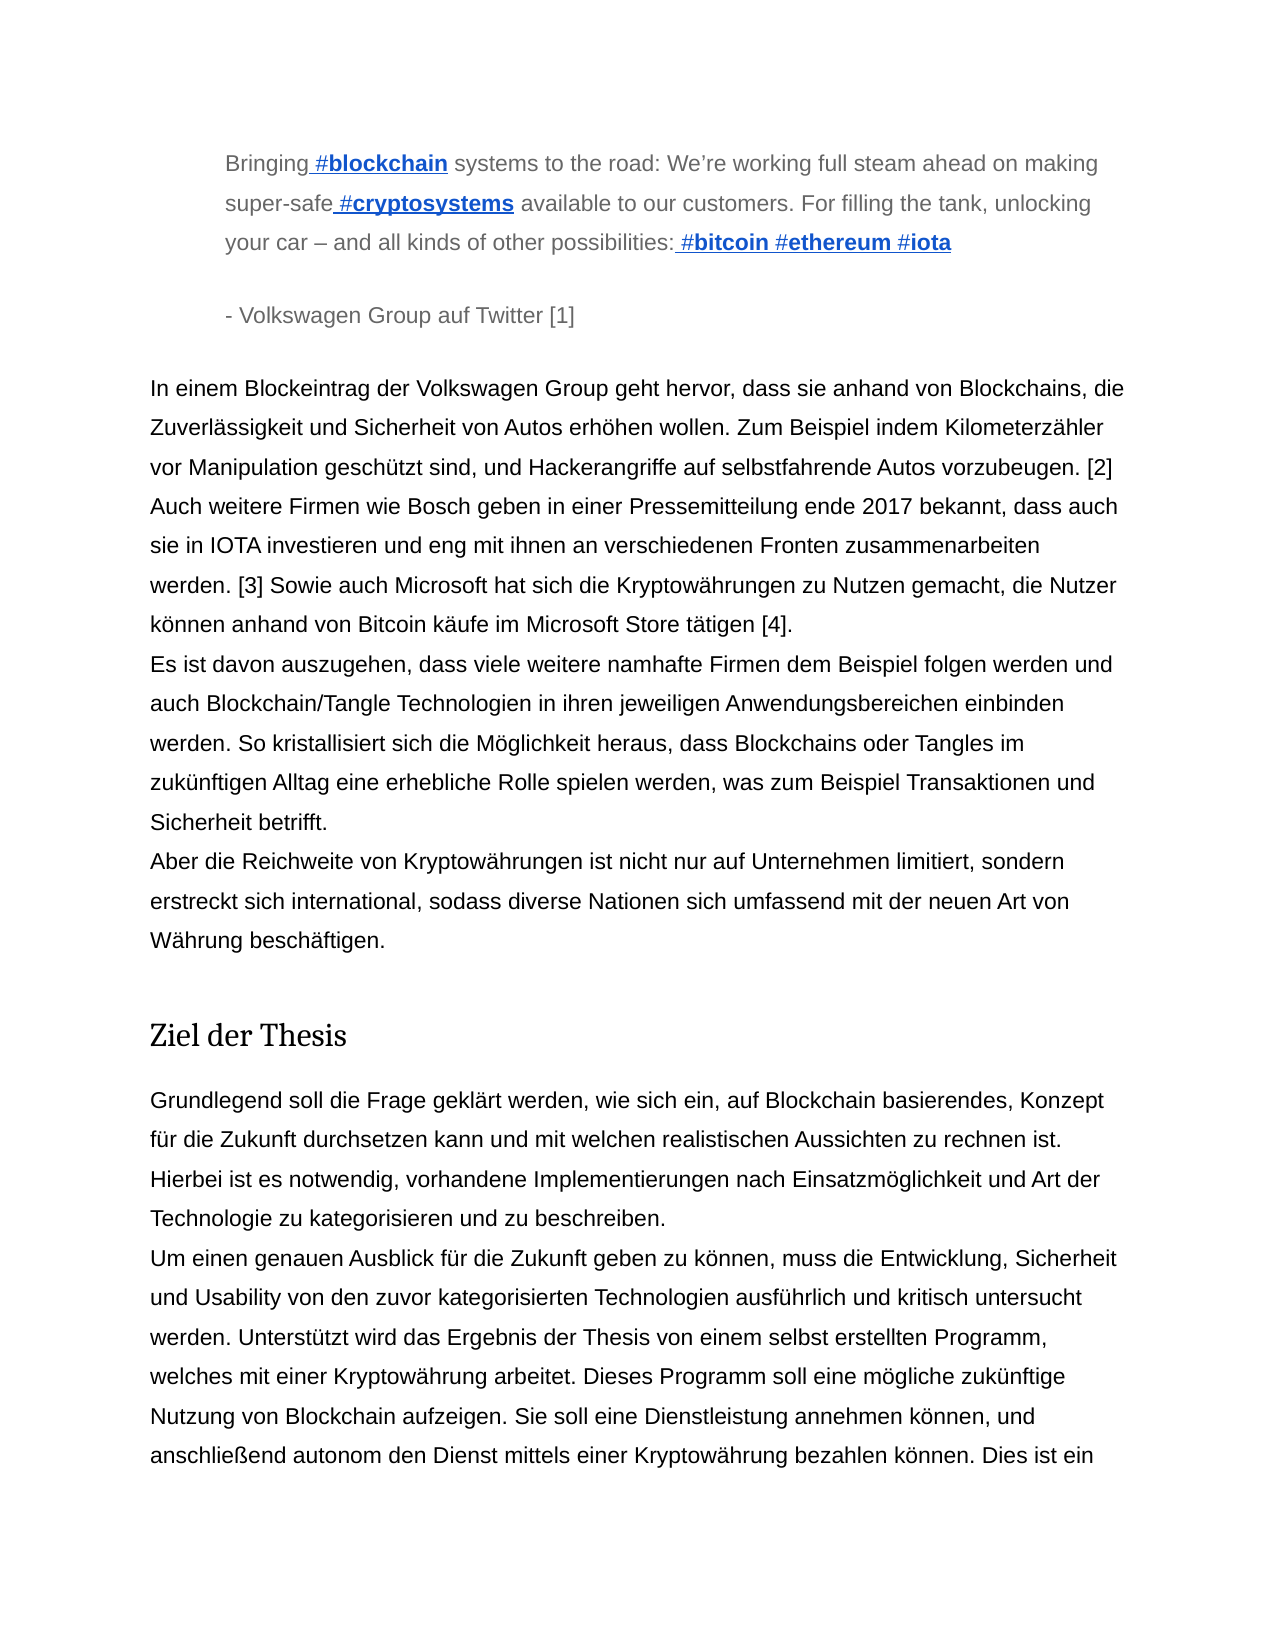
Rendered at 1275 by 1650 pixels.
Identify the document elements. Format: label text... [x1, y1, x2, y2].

text Auch weitere Firmen wie Bosch geben in einer Pressemitteilung ende 2017 bekannt, dass auch sie in IOTA investieren und eng mit ihnen an verschiedenen Fronten zusammenarbeiten werden. [3] Sowie auch Microsoft hat sich die Kryptowährungen zu Nutzen gemacht, die Nutzer können anhand von Bitcoin käufe im Microsoft Store tätigen [4]. [150, 493, 1125, 638]
text Es ist davon auszugehen, dass viele weitere namhafte Firmen dem Beispiel folgen werden und auch Blockchain/Tangle Technologien in ihren jeweiligen Anwendungsbereichen einbinden werden. So kristallisiert sich die Möglichkeit heraus, dass Blockchains oder Tangles im zukünftigen Alltag eine erhebliche Rolle spielen werden, was zum Beispiel Transaktionen und Sicherheit betrifft. [150, 651, 1125, 835]
text Um einen genauen Ausblick für die Zukunft geben zu können, muss die Entwicklung, Sicherheit und Usability von den zuvor kategorisierten Technologien ausführlich und kritisch untersucht werden. Unterstützt wird das Ergebnis der Thesis von einem selbst erstellten Programm, welches mit einer Kryptowährung arbeitet. Dieses Programm soll eine mögliche zukünftige Nutzung von Blockchain aufzeigen. Sie soll eine Dienstleistung annehmen können, und anschließend autonom den Dienst mittels einer Kryptowährung bezahlen können. Dies ist ein [150, 1245, 1125, 1468]
subtitle Bringing #blockchain systems to the road: We’re working full steam ahead on making super-safe #cryptosystems available to our customers. For filling the tank, unlocking your car – and all kinds of other possibilities: #bitcoin #ethereum #iota [225, 150, 1125, 255]
text In einem Blockeintrag der Volkswagen Group geht hervor, dass sie anhand von Blockchains, die Zuverlässigkeit und Sicherheit von Autos erhöhen wollen. Zum Beispiel indem Kilometerzähler vor Manipulation geschützt sind, und Hackerangriffe auf selbstfahrende Autos vorzubeugen. [2] [150, 374, 1125, 480]
text Aber die Reichweite von Kryptowährungen ist nicht nur auf Unternehmen limitiert, sondern erstreckt sich international, sodass diverse Nationen sich umfassend mit der neuen Art von Währung beschäftigen. [150, 848, 1125, 954]
subtitle Ziel der Thesis [150, 1017, 1125, 1055]
text Grundlegend soll die Frage geklärt werden, wie sich ein, auf Blockchain basierendes, Konzept für die Zukunft durchsetzen kann und mit welchen realistischen Aussichten zu rechnen ist. Hierbei ist es notwendig, vorhandene Implementierungen nach Einsatzmöglichkeit und Art der Technologie zu kategorisieren und zu beschreiben. [150, 1087, 1125, 1232]
subtitle - Volkswagen Group auf Twitter [1] [225, 302, 1125, 328]
